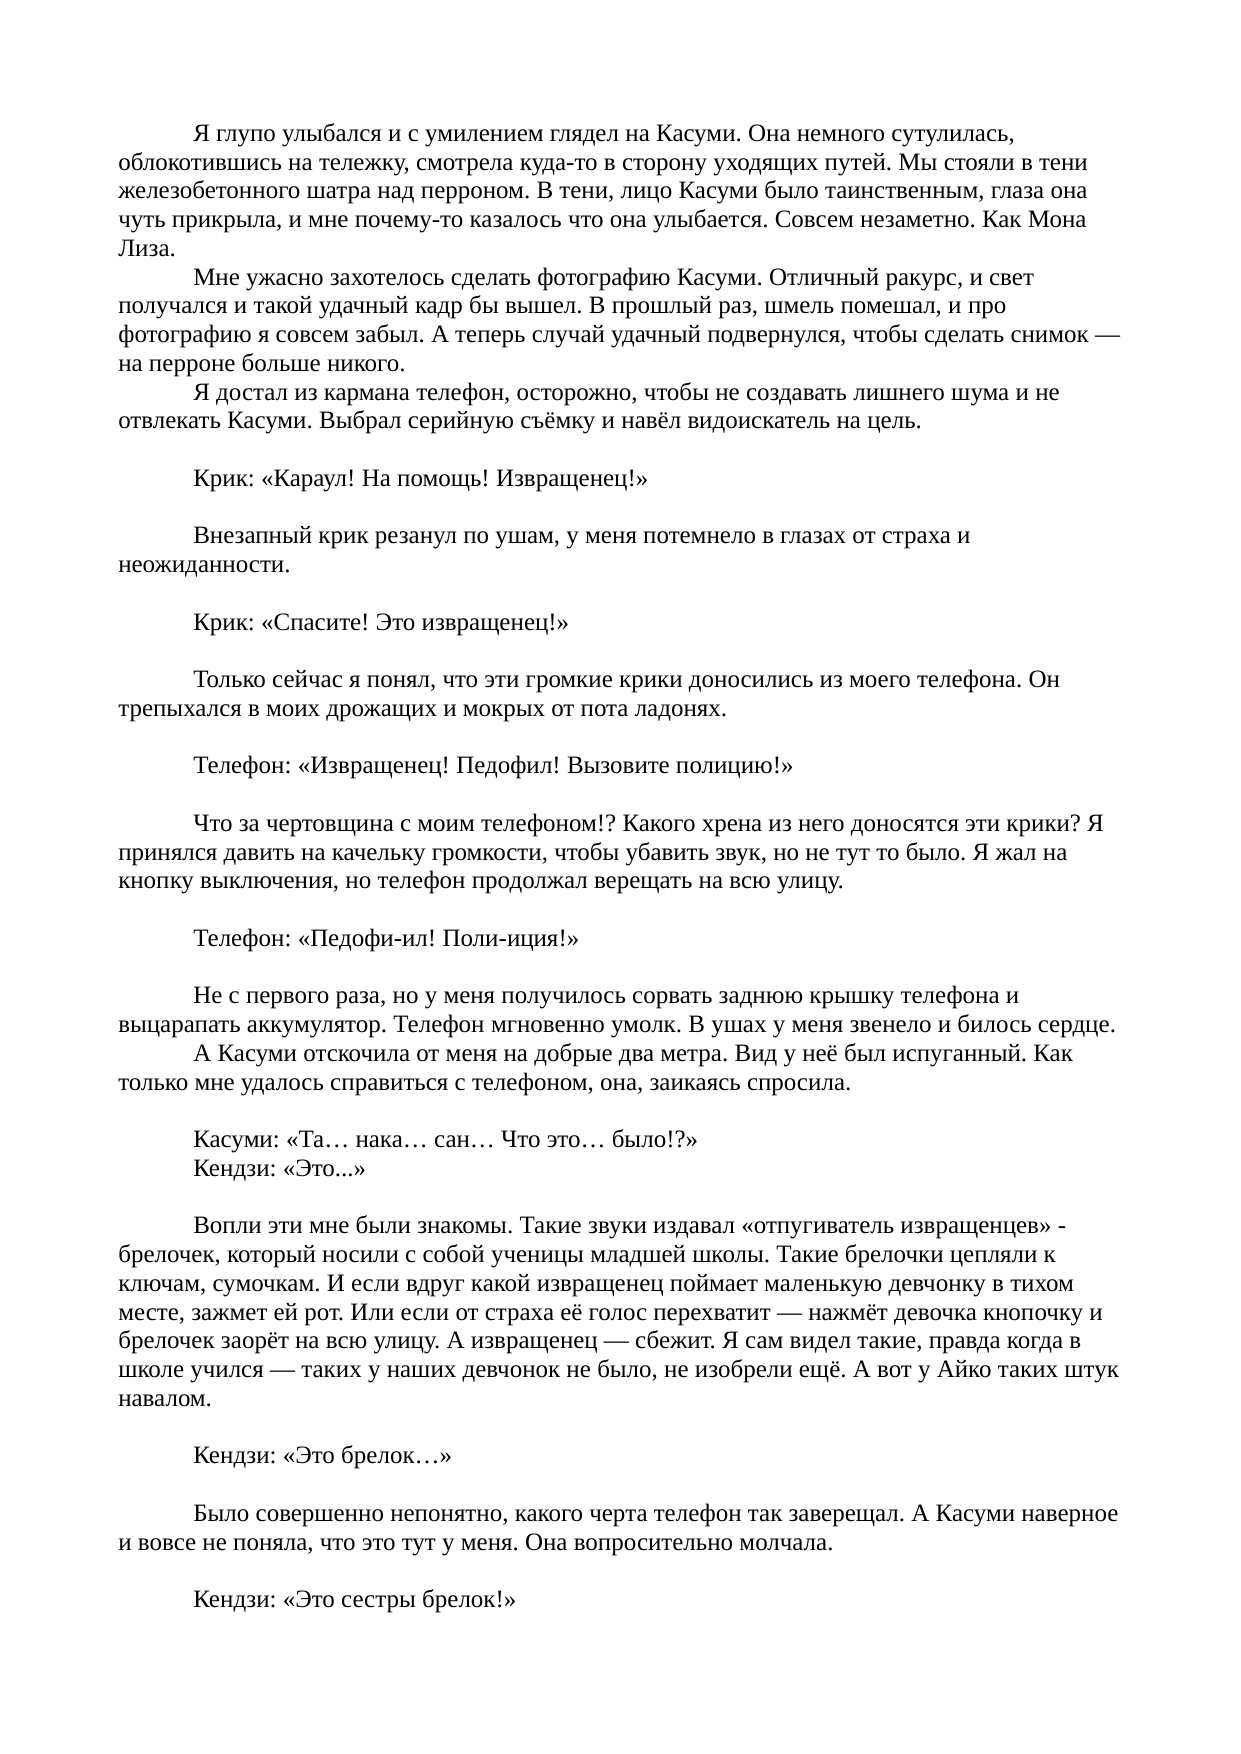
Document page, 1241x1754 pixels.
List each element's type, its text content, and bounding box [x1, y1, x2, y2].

text Я достал из кармана телефон, осторожно, чтобы не создавать лишнего шума и не отвлекать Касуми. Выбрал серийную съёмку и навёл видоискатель на цель. [118, 377, 1122, 434]
text Телефон: «Педофи-ил! Поли-иция!» [118, 923, 1122, 952]
text Внезапный крик резанул по ушам, у меня потемнело в глазах от страха и неожиданности. [118, 521, 1122, 578]
text Было совершенно непонятно, какого черта телефон так заверещал. А Касуми наверное и вовсе не поняла, что это тут у меня. Она вопросительно молчала. [118, 1498, 1122, 1556]
text Кендзи: «Это...» [118, 1153, 1122, 1182]
text Вопли эти мне были знакомы. Такие звуки издавал «отпугиватель извращенцев» - брелочек, который носили с собой ученицы младшей школы. Такие брелочки цепляли к ключам, сумочкам. И если вдруг какой извращенец поймает маленькую девчонку в тихом месте, зажмет ей рот. Или если от страха её голос перехватит — нажмёт девочка кнопочку и брелочек заорёт на всю улицу. А извращенец — сбежит. Я сам видел такие, правда когда в школе учился — таких у наших девчонок не было, не изобрели ещё. А вот у Айко таких штук навалом. [118, 1211, 1122, 1412]
text Крик: «Спасите! Это извращенец!» [118, 607, 1122, 636]
text Я глупо улыбался и с умилением глядел на Касуми. Она немного сутулилась, облокотившись на тележку, смотрела куда-то в сторону уходящих путей. Мы стояли в тени железобетонного шатра над перроном. В тени, лицо Касуми было таинственным, глаза она чуть прикрыла, и мне почему-то казалось что она улыбается. Совсем незаметно. Как Мона Лиза. [118, 118, 1122, 262]
text Что за чертовщина с моим телефоном!? Какого хрена из него доносятся эти крики? Я принялся давить на качельку громкости, чтобы убавить звук, но не тут то было. Я жал на кнопку выключения, но телефон продолжал верещать на всю улицу. [118, 808, 1122, 894]
text Кендзи: «Это сестры брелок!» [118, 1584, 1122, 1613]
text Телефон: «Извращенец! Педофил! Вызовите полицию!» [118, 751, 1122, 779]
text Мне ужасно захотелось сделать фотографию Касуми. Отличный ракурс, и свет получался и такой удачный кадр бы вышел. В прошлый раз, шмель помешал, и про фотографию я совсем забыл. А теперь случай удачный подвернулся, чтобы сделать снимок — на перроне больше никого. [118, 262, 1122, 377]
text Кендзи: «Это брелок…» [118, 1441, 1122, 1469]
text Только сейчас я понял, что эти громкие крики доносились из моего телефона. Он трепыхался в моих дрожащих и мокрых от пота ладонях. [118, 664, 1122, 722]
text Касуми: «Та… нака… сан… Что это… было!?» [118, 1124, 1122, 1153]
text А Касуми отскочила от меня на добрые два метра. Вид у неё был испуганный. Как только мне удалось справиться с телефоном, она, заикаясь спросила. [118, 1038, 1122, 1096]
text Крик: «Караул! На помощь! Извращенец!» [118, 463, 1122, 492]
text Не с первого раза, но у меня получилось сорвать заднюю крышку телефона и выцарапать аккумулятор. Телефон мгновенно умолк. В ушах у меня звенело и билось сердце. [118, 981, 1122, 1038]
